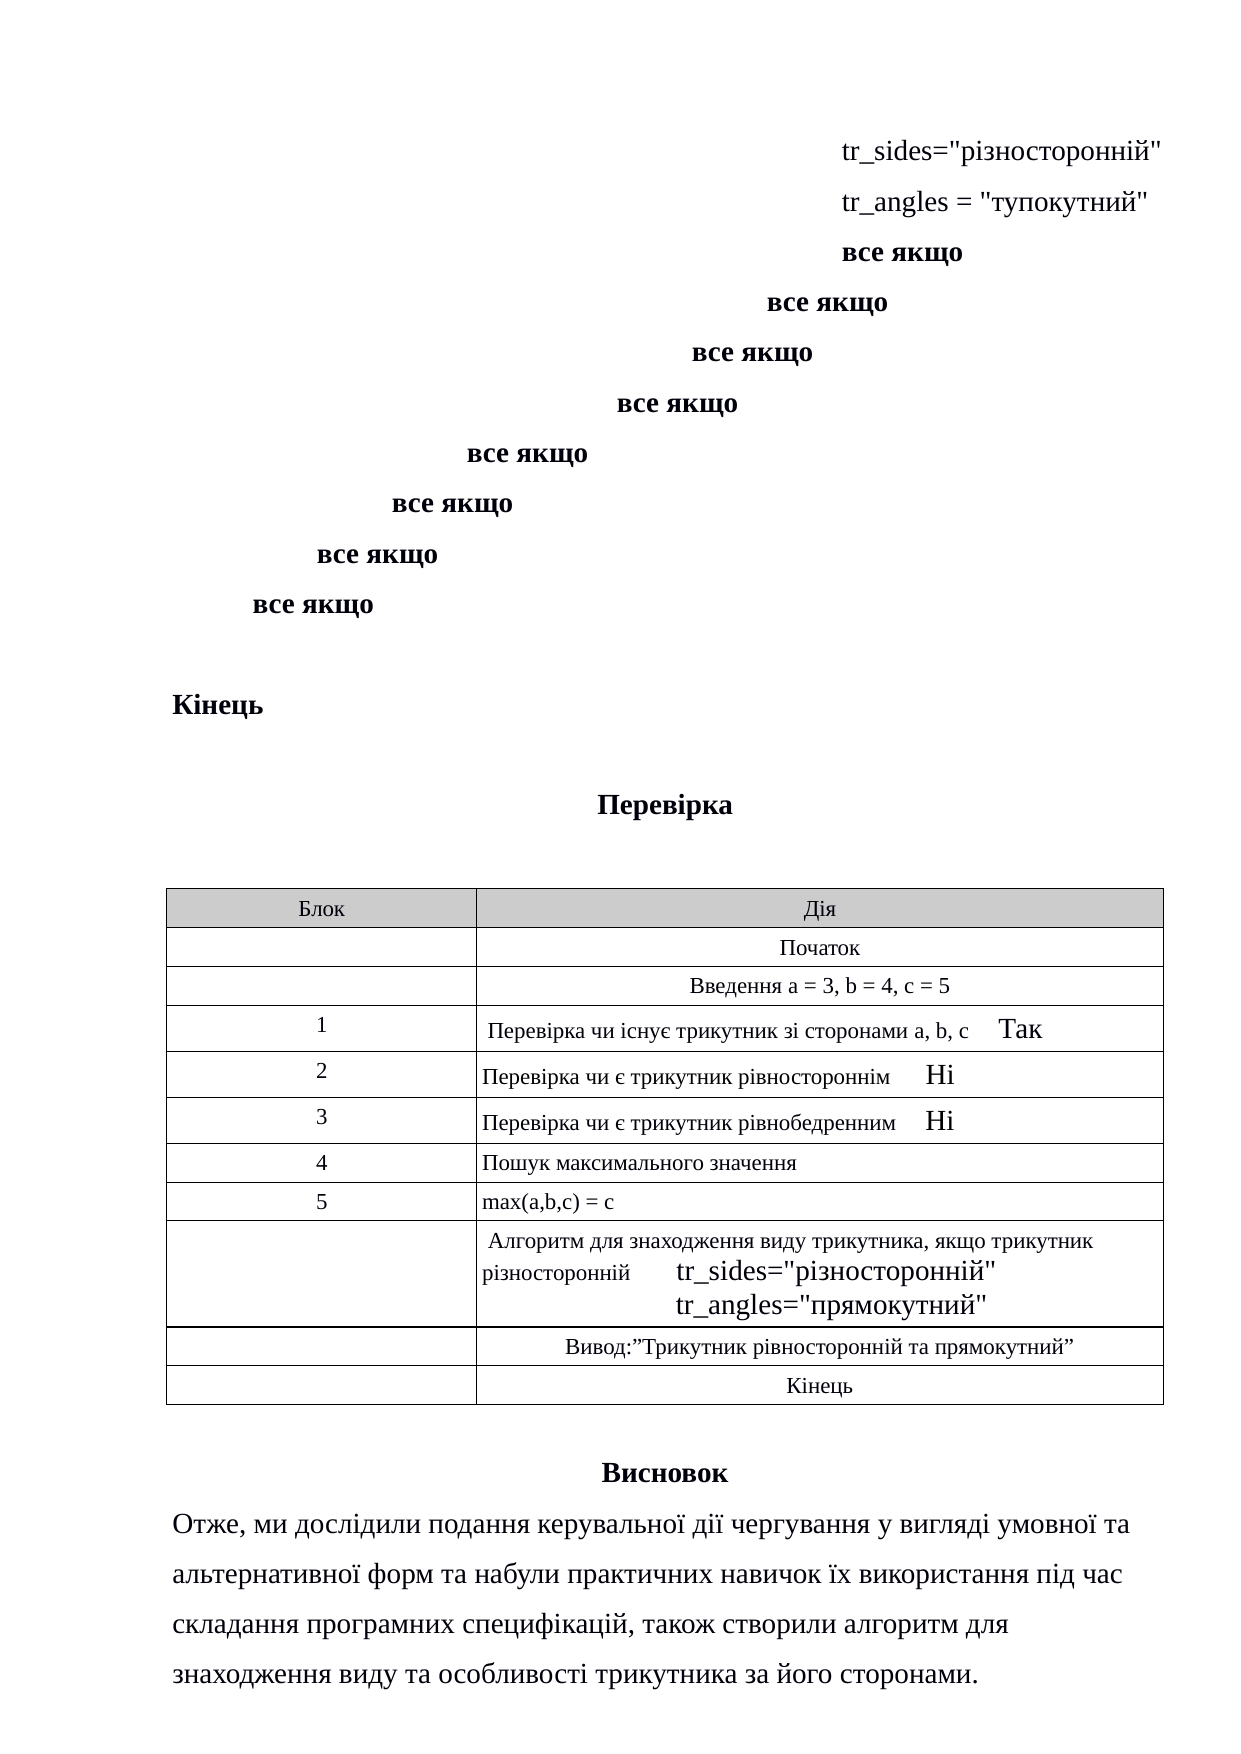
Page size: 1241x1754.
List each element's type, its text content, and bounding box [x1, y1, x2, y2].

table_cell [167, 1366, 476, 1404]
table_cell 5 [167, 1183, 476, 1220]
text все якщо [167, 334, 1163, 368]
text Отже, ми дослідили подання керувальної дії чергування у вигляді умовної та альтернативної форм та набули практичних навичок їх використання під час складання програмних специфікацій, також створили алгоритм для знаходження виду та особливості трикутника за його сторонами. [172, 1506, 1163, 1690]
table_cell Початок [477, 928, 1163, 966]
text все якщо [167, 234, 1163, 267]
text tr_angles = "тупокутний" [167, 184, 1163, 217]
table_cell Перевірка чи існує трикутник зі сторонами a, b, c Так [477, 1006, 1163, 1051]
table_cell 2 [167, 1052, 476, 1097]
table_cell Вивод:”Трикутник рівносторонній та прямокутний” [477, 1328, 1163, 1365]
table_header Блок [167, 889, 476, 927]
table_cell 1 [167, 1006, 476, 1051]
table_cell 3 [167, 1098, 476, 1143]
table_cell Кінець [477, 1366, 1163, 1404]
text все якщо [167, 435, 1163, 469]
table_cell 4 [167, 1144, 476, 1182]
table_cell [167, 1221, 476, 1326]
text Висновок [167, 1455, 1163, 1489]
text все якщо [167, 486, 1163, 519]
text Перевірка [167, 787, 1163, 821]
text Кінець [172, 687, 1163, 720]
table_cell Перевірка чи є трикутник рівнобедренним Ні [477, 1098, 1163, 1143]
table_cell [167, 928, 476, 966]
table_cell Перевірка чи є трикутник рівностороннім Ні [477, 1052, 1163, 1097]
table_cell [167, 1328, 476, 1365]
text все якщо [167, 385, 1163, 418]
table_cell [167, 967, 476, 1004]
text tr_sides="різносторонній" [167, 133, 1163, 167]
text все якщо [167, 284, 1163, 318]
text все якщо [172, 586, 1163, 620]
table_header Дія [477, 889, 1163, 927]
table_cell max(a,b,c) = c [477, 1183, 1163, 1220]
table_cell Введення a = 3, b = 4, c = 5 [477, 967, 1163, 1004]
text все якщо [167, 536, 1163, 569]
table_cell Алгоритм для знаходження виду трикутника, якщо трикутник різносторонній tr_sides="різносторонній" tr_angles="прямокутний" [477, 1221, 1163, 1326]
table_cell Пошук максимального значення [477, 1144, 1163, 1182]
